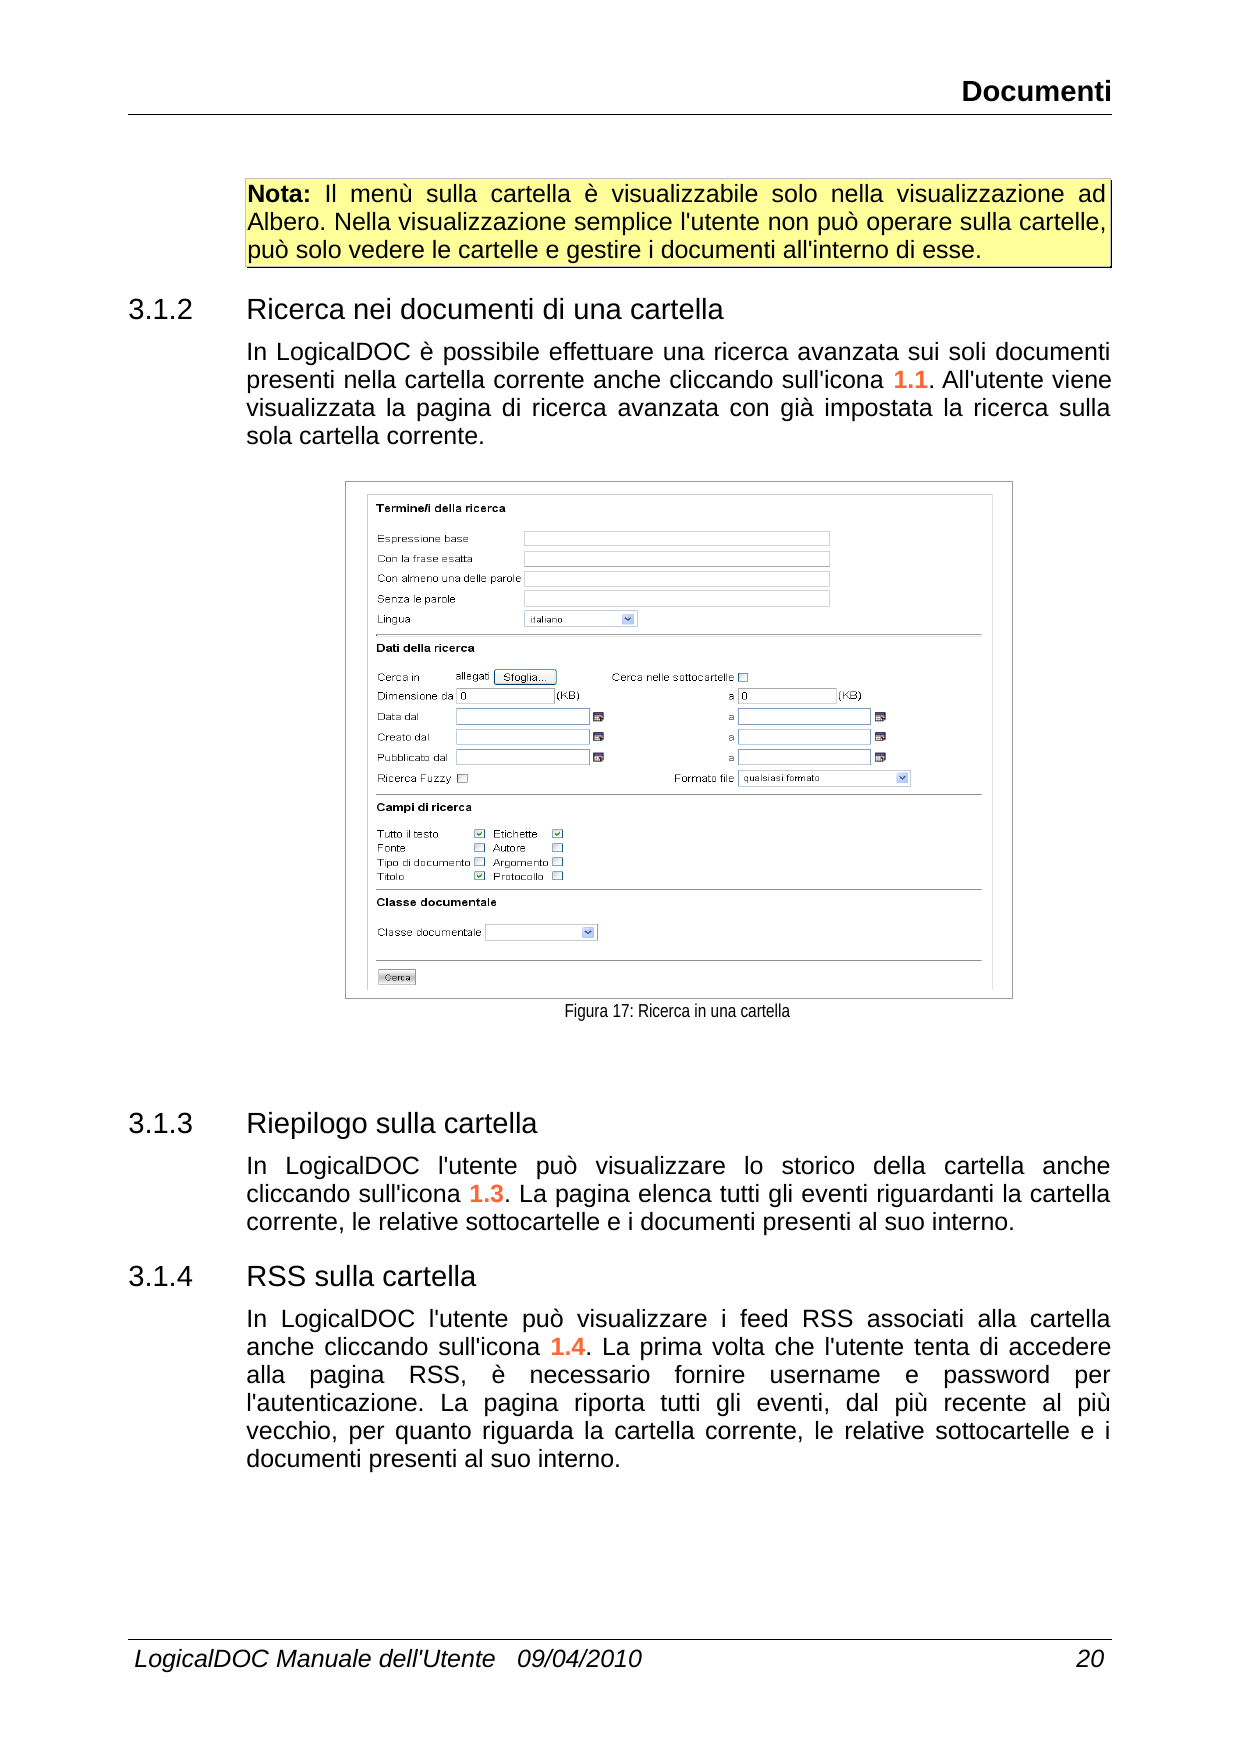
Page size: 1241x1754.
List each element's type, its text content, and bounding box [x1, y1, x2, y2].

text In LogicalDOC l'utente può visualizzare i feed RSS associati alla cartella anche cliccando sull'icona 1.4. La prima volta che l'utente tenta di accedere alla pagina RSS, è necessario fornire username e password per l'autenticazione. La pagina riporta tutti gli eventi, dal più recente al più vecchio, per quanto riguarda la cartella corrente, le relative sottocartelle e i documenti presenti al suo interno. [246, 1305, 1112, 1473]
subtitle Ricerca nei documenti di una cartella [128, 293, 1112, 326]
text In LogicalDOC è possibile effettuare una ricerca avanzata sui soli documenti presenti nella cartella corrente anche cliccando sull'icona 1.1. All'utente viene visualizzata la pagina di ricerca avanzata con già impostata la ricerca sulla sola cartella corrente. [246, 338, 1112, 450]
subtitle RSS sulla cartella [128, 1260, 1112, 1293]
picture [361, 490, 996, 990]
list Figura 17: Ricerca in una cartella [345, 999, 1009, 1021]
subtitle Riepilogo sulla cartella [128, 1107, 1112, 1139]
text Nota: Il menù sulla cartella è visualizzabile solo nella visualizzazione ad Albero. Nella visualizzazione semplice l'utente non può operare sulla cartelle, può solo vedere le cartelle e gestire i documenti all'interno di esse. [246, 179, 1110, 266]
text In LogicalDOC l'utente può visualizzare lo storico della cartella anche cliccando sull'icona 1.3. La pagina elenca tutti gli eventi riguardanti la cartella corrente, le relative sottocartelle e i documenti presenti al suo interno. [246, 1152, 1112, 1235]
